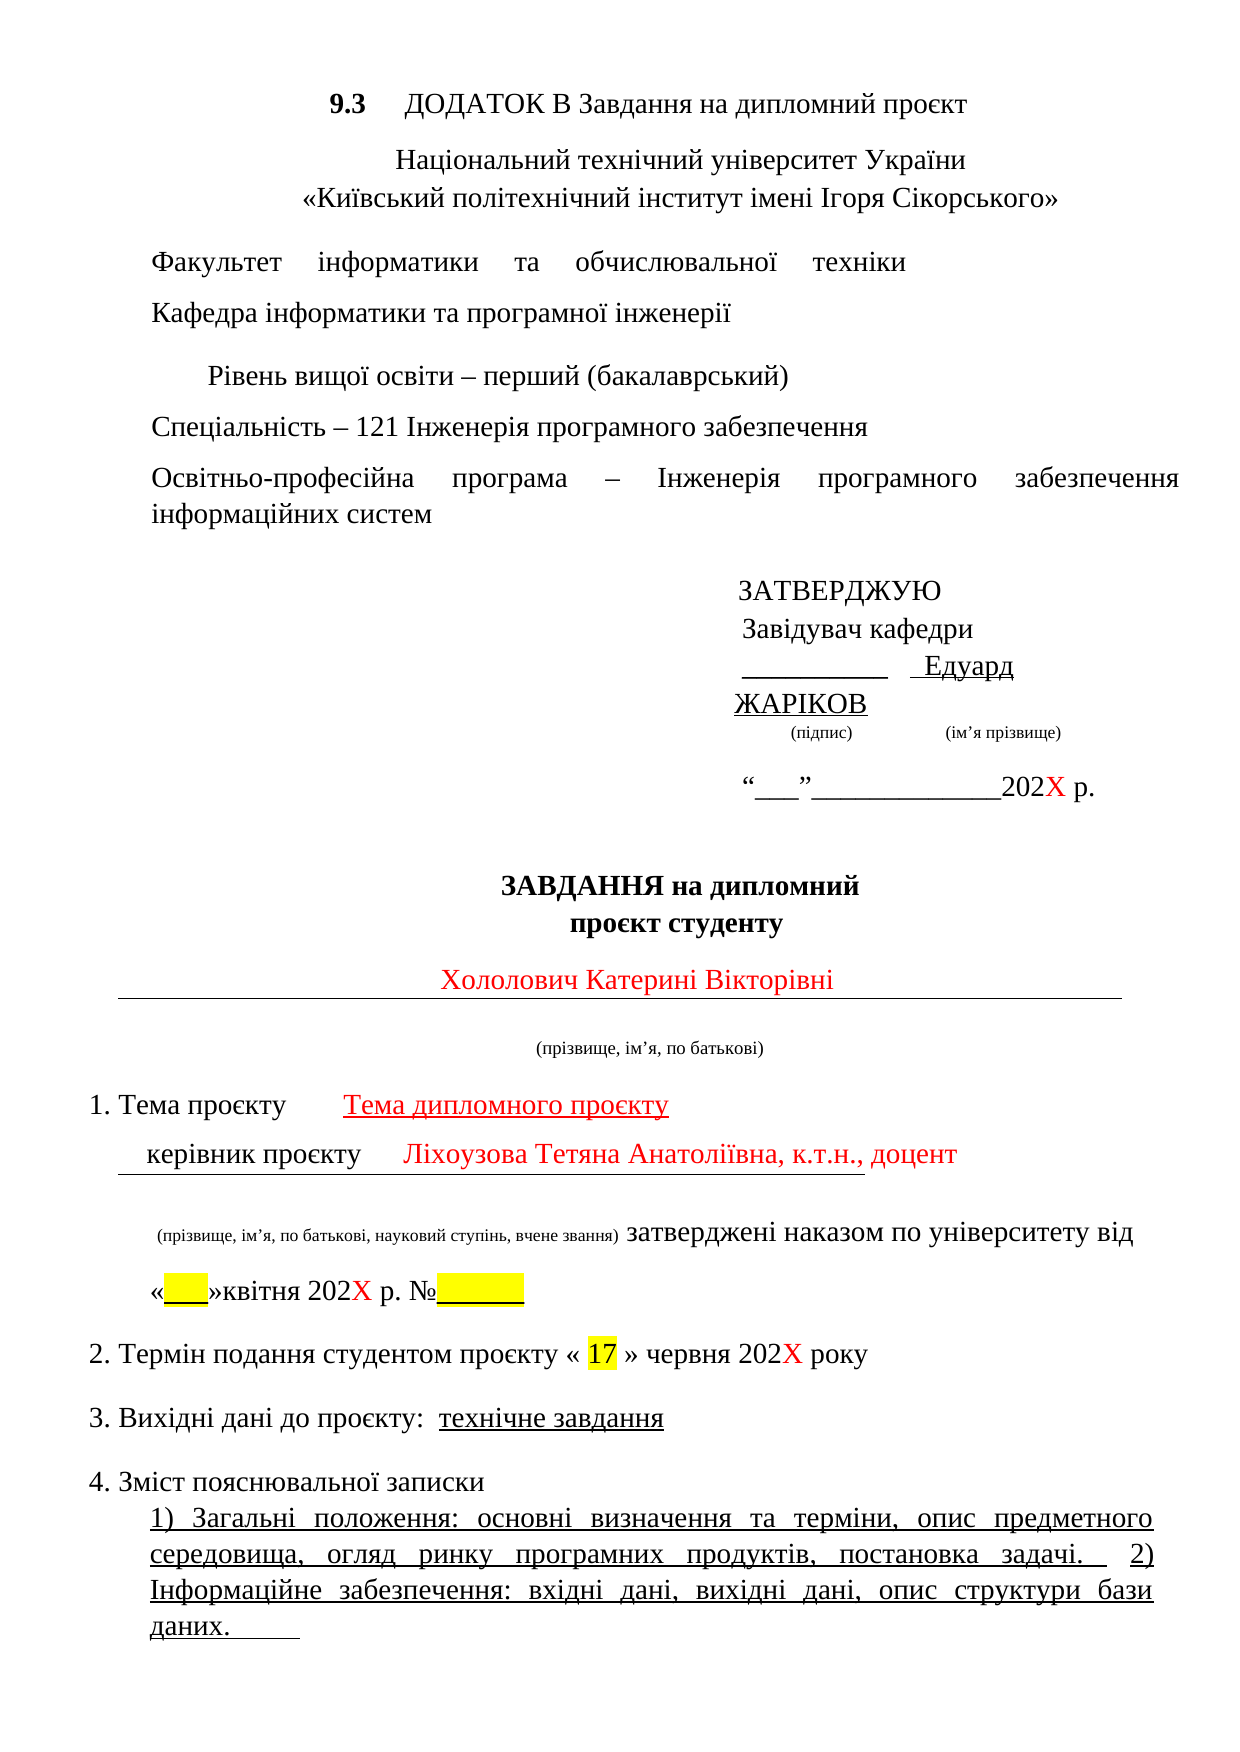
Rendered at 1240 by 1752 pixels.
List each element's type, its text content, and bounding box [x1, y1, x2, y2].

text (прізвище, ім’я, по батькові, науковий ступінь, вчене звання) затверджені наказом по університету від «___»квітня 202Х р. №______ [149, 1214, 1171, 1307]
text (підпис) (ім’я прізвище) [742, 722, 1171, 742]
text (прізвище, ім’я, по батькові) [351, 1037, 953, 1059]
text __________ Едуард [742, 648, 1154, 681]
list Тема проєкту Тема дипломного проєкту [89, 1087, 1180, 1120]
text Хололович Катерині Вікторівні [118, 962, 1163, 996]
list Зміст пояснювальної записки [89, 1464, 1180, 1497]
text керівник проєкту Ліхоузова Тетяна Анатоліївна, к.т.н., доцент [118, 1137, 1183, 1170]
text даних. [149, 1602, 1154, 1642]
text 1) Загальні положення: основні визначення та терміни, опис предметного [149, 1500, 1154, 1529]
text “___”_____________202Х р. [742, 769, 1180, 803]
text Освітньо-професійна програма – Інженерія програмного забезпечення інформаційних систем [151, 460, 1180, 530]
text Національний технічний університет України [395, 142, 1180, 175]
text ЗАВДАННЯ на дипломний проєкт студенту [476, 868, 884, 939]
text Завідувач кафедри [742, 611, 1180, 645]
text «Київський політехнічний інститут імені Ігоря Сікорського» [302, 181, 1180, 214]
list Вихідні дані до проєкту: технічне завдання [89, 1400, 1180, 1434]
text ЖАРІКОВ [433, 686, 1183, 719]
text Факультет інформатики та обчислювальної техніки Кафедра інформатики та програмної інженерії [151, 244, 907, 329]
text середовища, огляд ринку програмних продуктів, постановка задачі. 2) Інформаційне забезпечення: вхідні дані, вихідні дані, опис структури бази [149, 1530, 1154, 1601]
text Рівень вищої освіти – перший (бакалаврський) [207, 358, 1180, 392]
list Термін подання студентом проєкту « 17 » червня 202Х року [89, 1336, 1180, 1370]
text ЗАТВЕРДЖУЮ [504, 573, 1183, 606]
text Спеціальність – 121 Інженерія програмного забезпечення [151, 409, 1180, 443]
subtitle ДОДАТОК В Завдання на дипломний проєкт [121, 86, 1183, 120]
